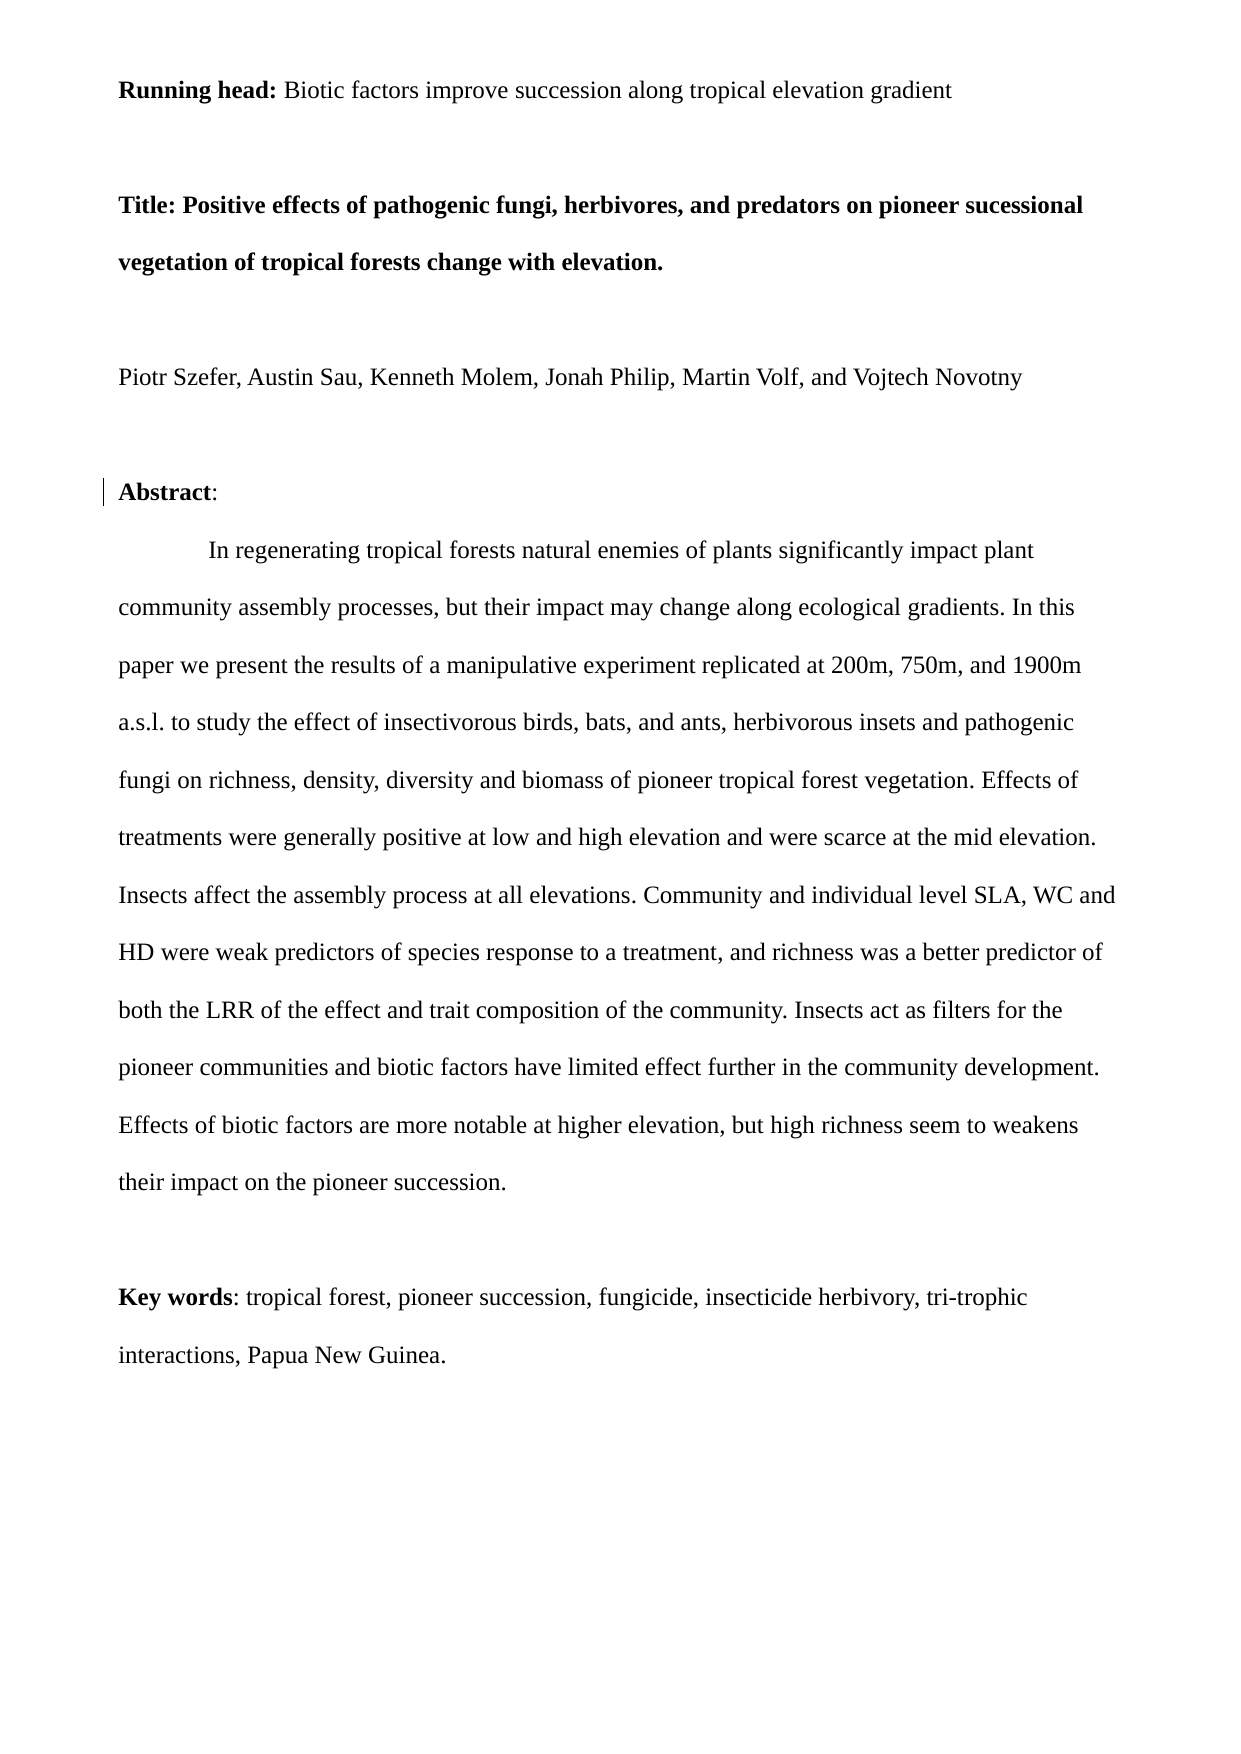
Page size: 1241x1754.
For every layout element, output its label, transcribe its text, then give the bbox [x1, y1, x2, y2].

text Abstract: [118, 477, 1122, 506]
text Piotr Szefer, Austin Sau, Kenneth Molem, Jonah Philip, Martin Volf, and Vojtech Novotny [118, 362, 1122, 391]
text Title: Positive effects of pathogenic fungi, herbivores, and predators on pioneer sucessional vegetation of tropical forests change with elevation. [118, 190, 1122, 276]
text Key words: tropical forest, pioneer succession, fungicide, insecticide herbivory, tri-trophic interactions, Papua New Guinea. [118, 1282, 1122, 1369]
text In regenerating tropical forests natural enemies of plants significantly impact plant community assembly processes, but their impact may change along ecological gradients. In this paper we present the results of a manipulative experiment replicated at 200m, 750m, and 1900m a.s.l. to study the effect of insectivorous birds, bats, and ants, herbivorous insets and pathogenic fungi on richness, density, diversity and biomass of pioneer tropical forest vegetation. Effects of treatments were generally positive at low and high elevation and were scarce at the mid elevation. Insects affect the assembly process at all elevations. Community and individual level SLA, WC and HD were weak predictors of species response to a treatment, and richness was a better predictor of both the LRR of the effect and trait composition of the community. Insects act as filters for the pioneer communities and biotic factors have limited effect further in the community development. Effects of biotic factors are more notable at higher elevation, but high richness seem to weakens their impact on the pioneer succession. [118, 535, 1122, 1196]
text Running head: Biotic factors improve succession along tropical elevation gradient [118, 75, 1122, 104]
